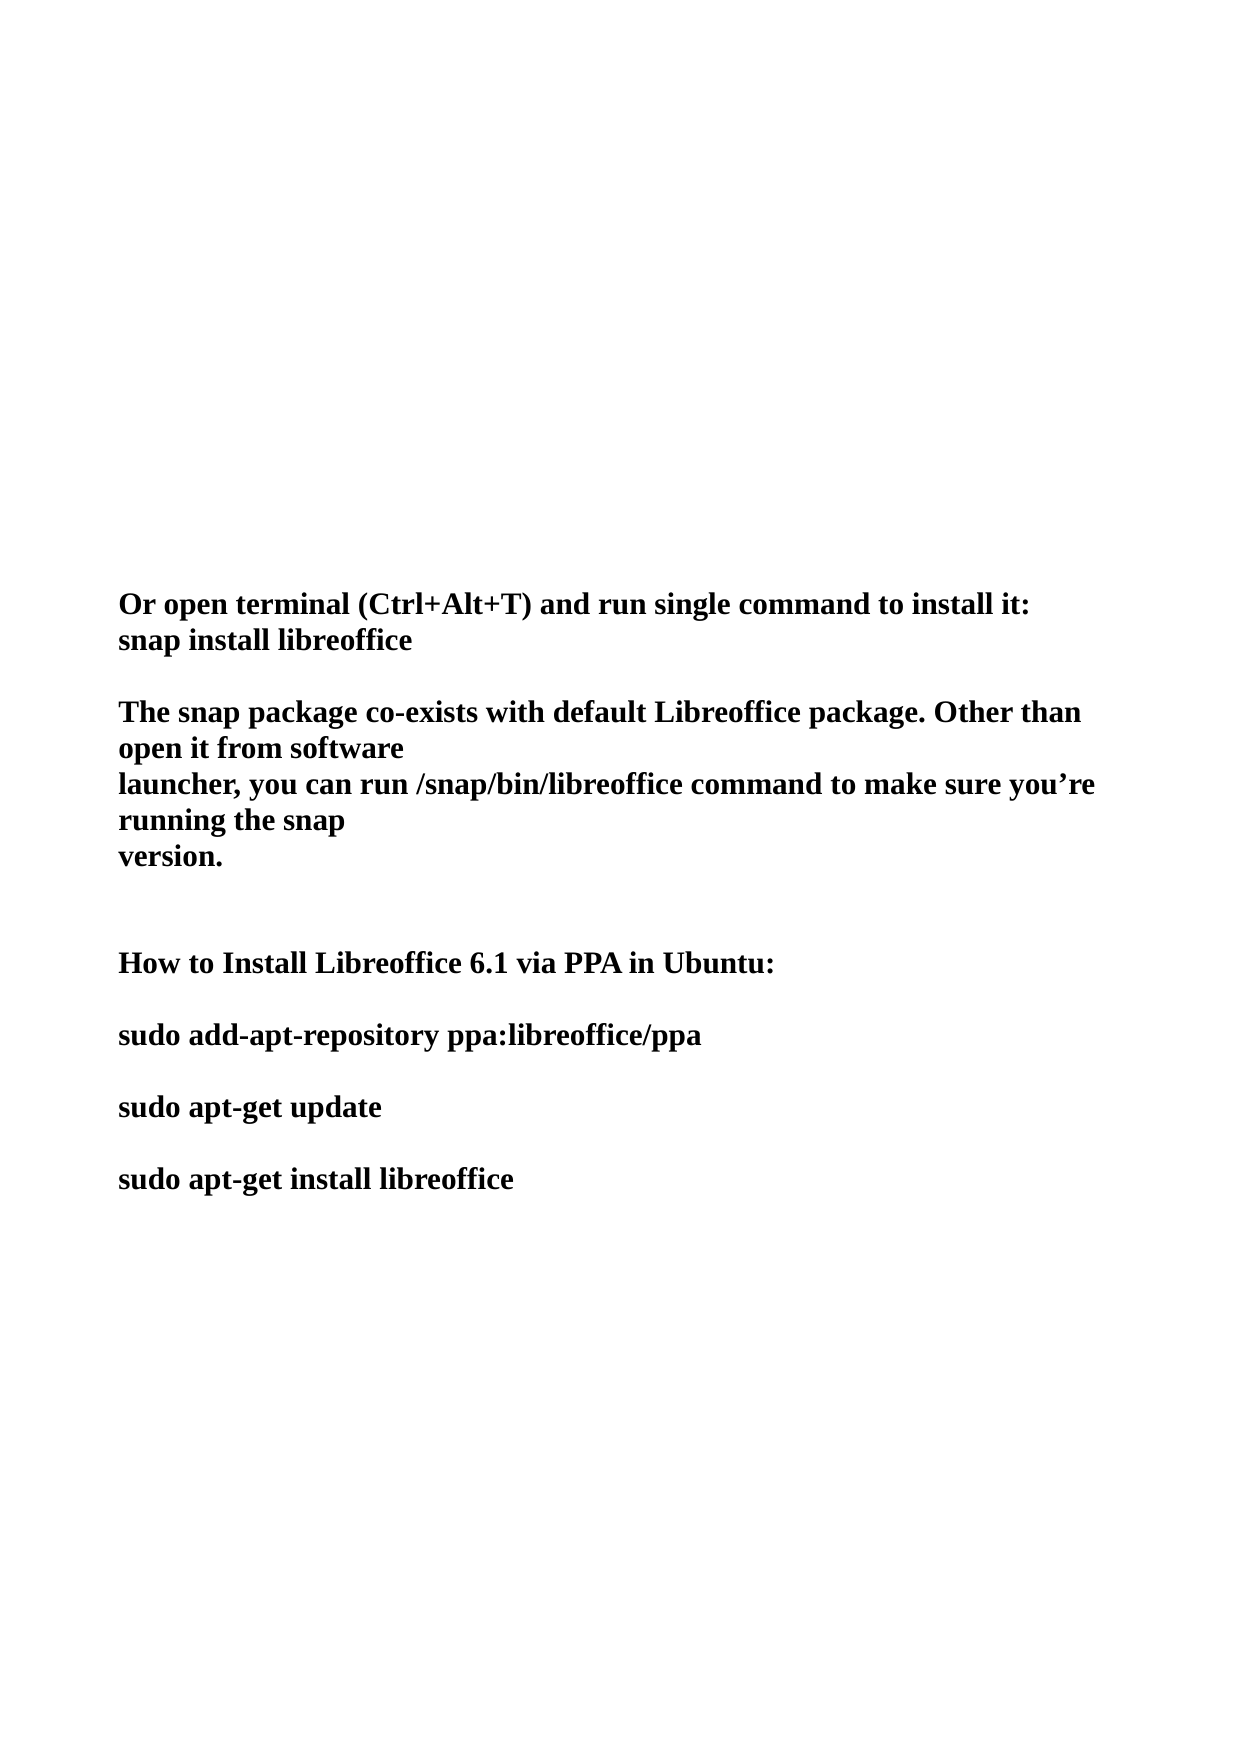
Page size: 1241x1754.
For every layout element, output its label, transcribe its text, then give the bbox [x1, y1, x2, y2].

text Or open terminal (Ctrl+Alt+T) and run single command to install it: [118, 585, 1122, 621]
text snap install libreoffice [118, 621, 1122, 657]
text How to Install Libreoffice 6.1 via PPA in Ubuntu: [118, 945, 1122, 981]
text The snap package co-exists with default Libreoffice package. Other than open it from software [118, 693, 1122, 765]
text sudo add-apt-repository ppa:libreoffice/ppa [118, 1017, 1122, 1052]
text version. [118, 837, 1122, 873]
text sudo apt-get install libreoffice [118, 1160, 1122, 1196]
text sudo apt-get update [118, 1088, 1122, 1124]
text launcher, you can run /snap/bin/libreoffice command to make sure you’re running the snap [118, 765, 1122, 837]
